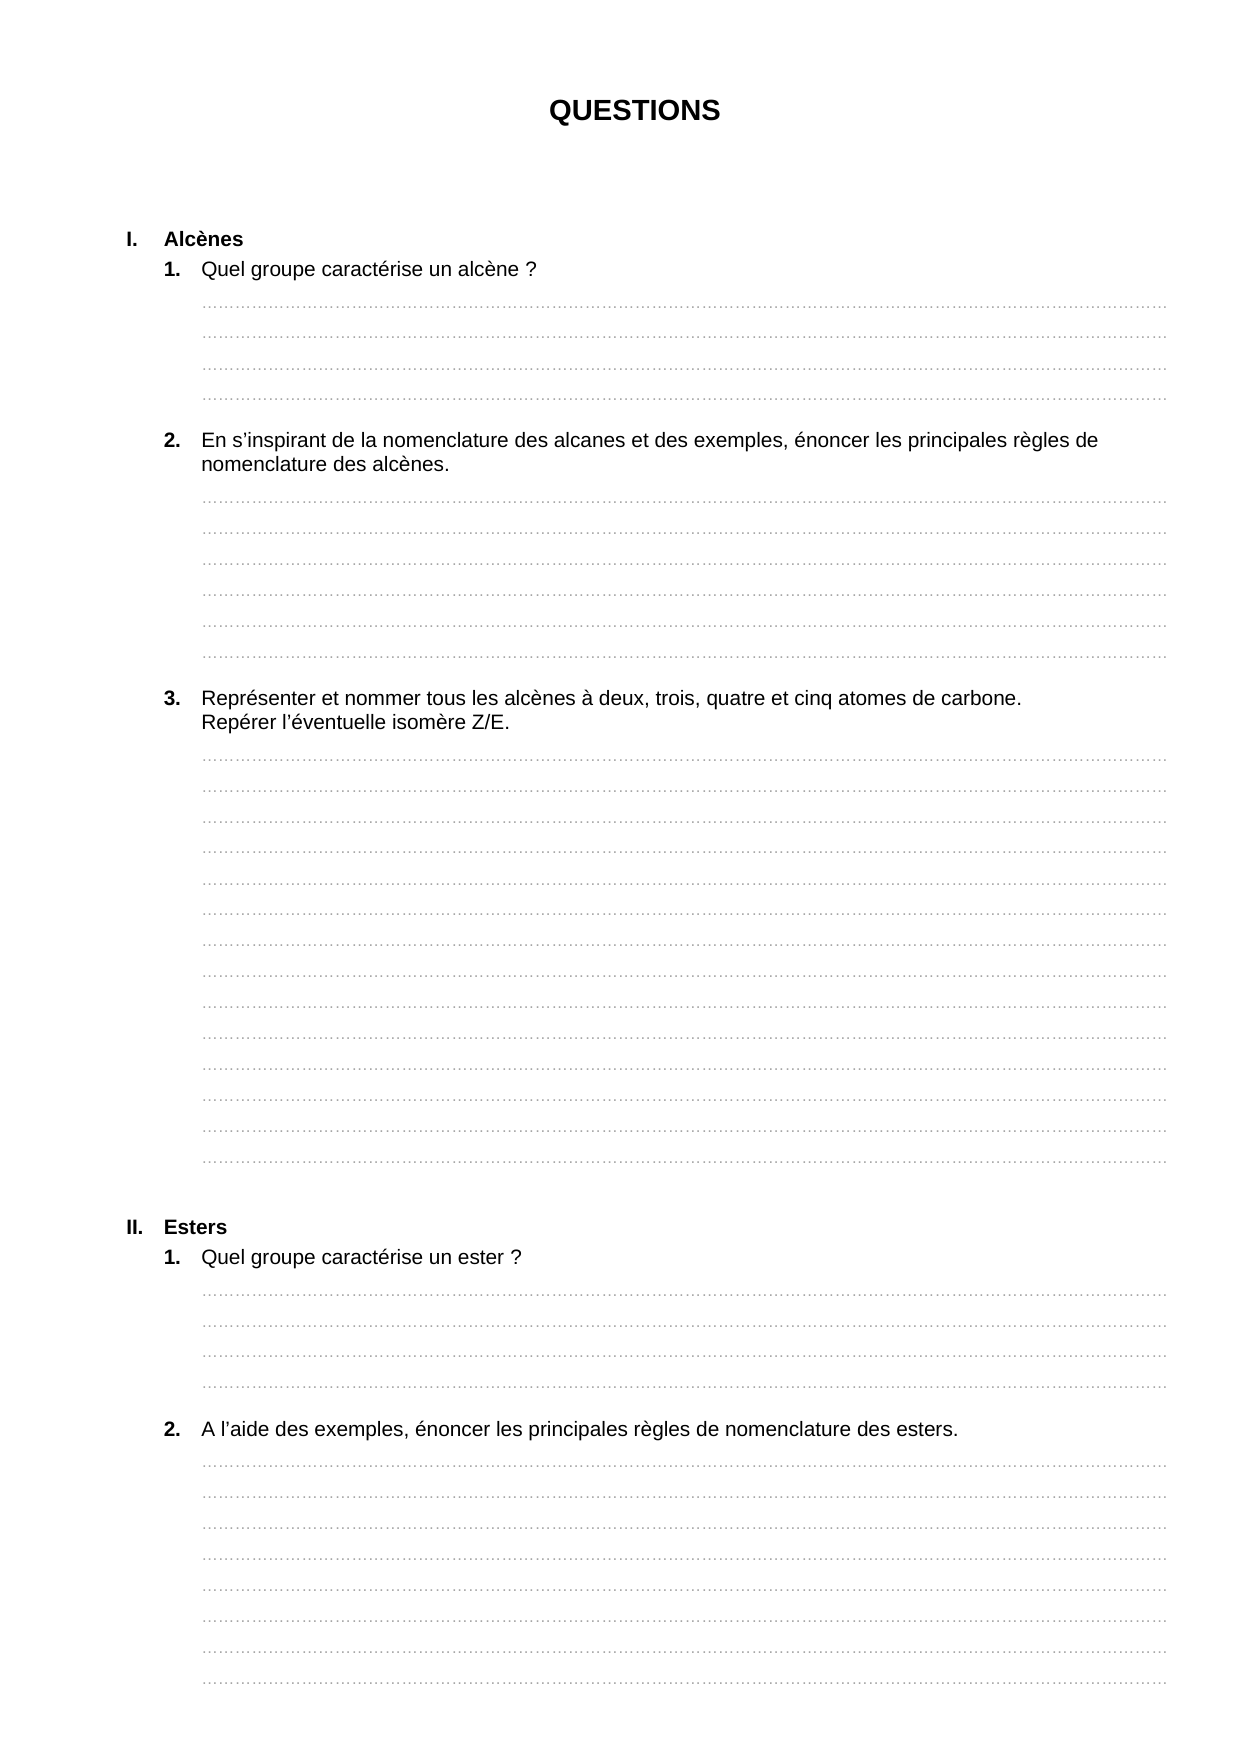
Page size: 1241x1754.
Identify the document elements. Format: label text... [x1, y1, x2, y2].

list ………………………………………………………………………………………………………………………………………………………… [163, 1483, 1181, 1502]
list ………………………………………………………………………………………………………………………………………………………… [163, 931, 1181, 950]
list Représenter et nommer tous les alcènes à deux, trois, quatre et cinq atomes de carbone. Repérer l’éventuelle isomère Z/E. [163, 686, 1181, 734]
list ………………………………………………………………………………………………………………………………………………………… [163, 993, 1181, 1012]
list ………………………………………………………………………………………………………………………………………………………… [163, 838, 1181, 857]
list ………………………………………………………………………………………………………………………………………………………… [163, 385, 1181, 404]
list Esters [126, 1215, 1181, 1239]
text QUESTIONS [88, 93, 1181, 126]
list ………………………………………………………………………………………………………………………………………………………… [163, 550, 1181, 569]
list ………………………………………………………………………………………………………………………………………………………… [163, 869, 1181, 888]
list ………………………………………………………………………………………………………………………………………………………… [163, 1638, 1181, 1657]
list ………………………………………………………………………………………………………………………………………………………… [163, 1342, 1181, 1361]
list ………………………………………………………………………………………………………………………………………………………… [163, 1576, 1181, 1595]
list ………………………………………………………………………………………………………………………………………………………… [163, 776, 1181, 796]
list Quel groupe caractérise un alcène ? [163, 257, 1181, 281]
list ………………………………………………………………………………………………………………………………………………………… [163, 488, 1181, 507]
list ………………………………………………………………………………………………………………………………………………………… [163, 1669, 1181, 1688]
list ………………………………………………………………………………………………………………………………………………………… [163, 519, 1181, 538]
list ………………………………………………………………………………………………………………………………………………………… [163, 643, 1181, 662]
list A l’aide des exemples, énoncer les principales règles de nomenclature des esters. [163, 1416, 1181, 1440]
list ………………………………………………………………………………………………………………………………………………………… [163, 1373, 1181, 1392]
list ………………………………………………………………………………………………………………………………………………………… [163, 1055, 1181, 1074]
list ………………………………………………………………………………………………………………………………………………………… [163, 581, 1181, 600]
list ………………………………………………………………………………………………………………………………………………………… [163, 807, 1181, 827]
list ………………………………………………………………………………………………………………………………………………………… [163, 1514, 1181, 1533]
list ………………………………………………………………………………………………………………………………………………………… [163, 900, 1181, 919]
list ………………………………………………………………………………………………………………………………………………………… [163, 1086, 1181, 1105]
list ………………………………………………………………………………………………………………………………………………………… [163, 612, 1181, 631]
list ………………………………………………………………………………………………………………………………………………………… [163, 1607, 1181, 1626]
list ………………………………………………………………………………………………………………………………………………………… [163, 1024, 1181, 1043]
list ………………………………………………………………………………………………………………………………………………………… [163, 1117, 1181, 1136]
list ………………………………………………………………………………………………………………………………………………………… [163, 323, 1181, 342]
list ………………………………………………………………………………………………………………………………………………………… [163, 1148, 1181, 1167]
list ………………………………………………………………………………………………………………………………………………………… [163, 746, 1181, 765]
list Quel groupe caractérise un ester ? [163, 1245, 1181, 1269]
list ………………………………………………………………………………………………………………………………………………………… [163, 962, 1181, 981]
list ………………………………………………………………………………………………………………………………………………………… [163, 1545, 1181, 1564]
list ………………………………………………………………………………………………………………………………………………………… [163, 292, 1181, 312]
list En s’inspirant de la nomenclature des alcanes et des exemples, énoncer les principales règles de nomenclature des alcènes. [163, 428, 1181, 476]
list ………………………………………………………………………………………………………………………………………………………… [163, 1280, 1181, 1299]
list ………………………………………………………………………………………………………………………………………………………… [163, 354, 1181, 373]
list ………………………………………………………………………………………………………………………………………………………… [163, 1452, 1181, 1471]
list ………………………………………………………………………………………………………………………………………………………… [163, 1311, 1181, 1331]
list Alcènes [126, 227, 1181, 251]
